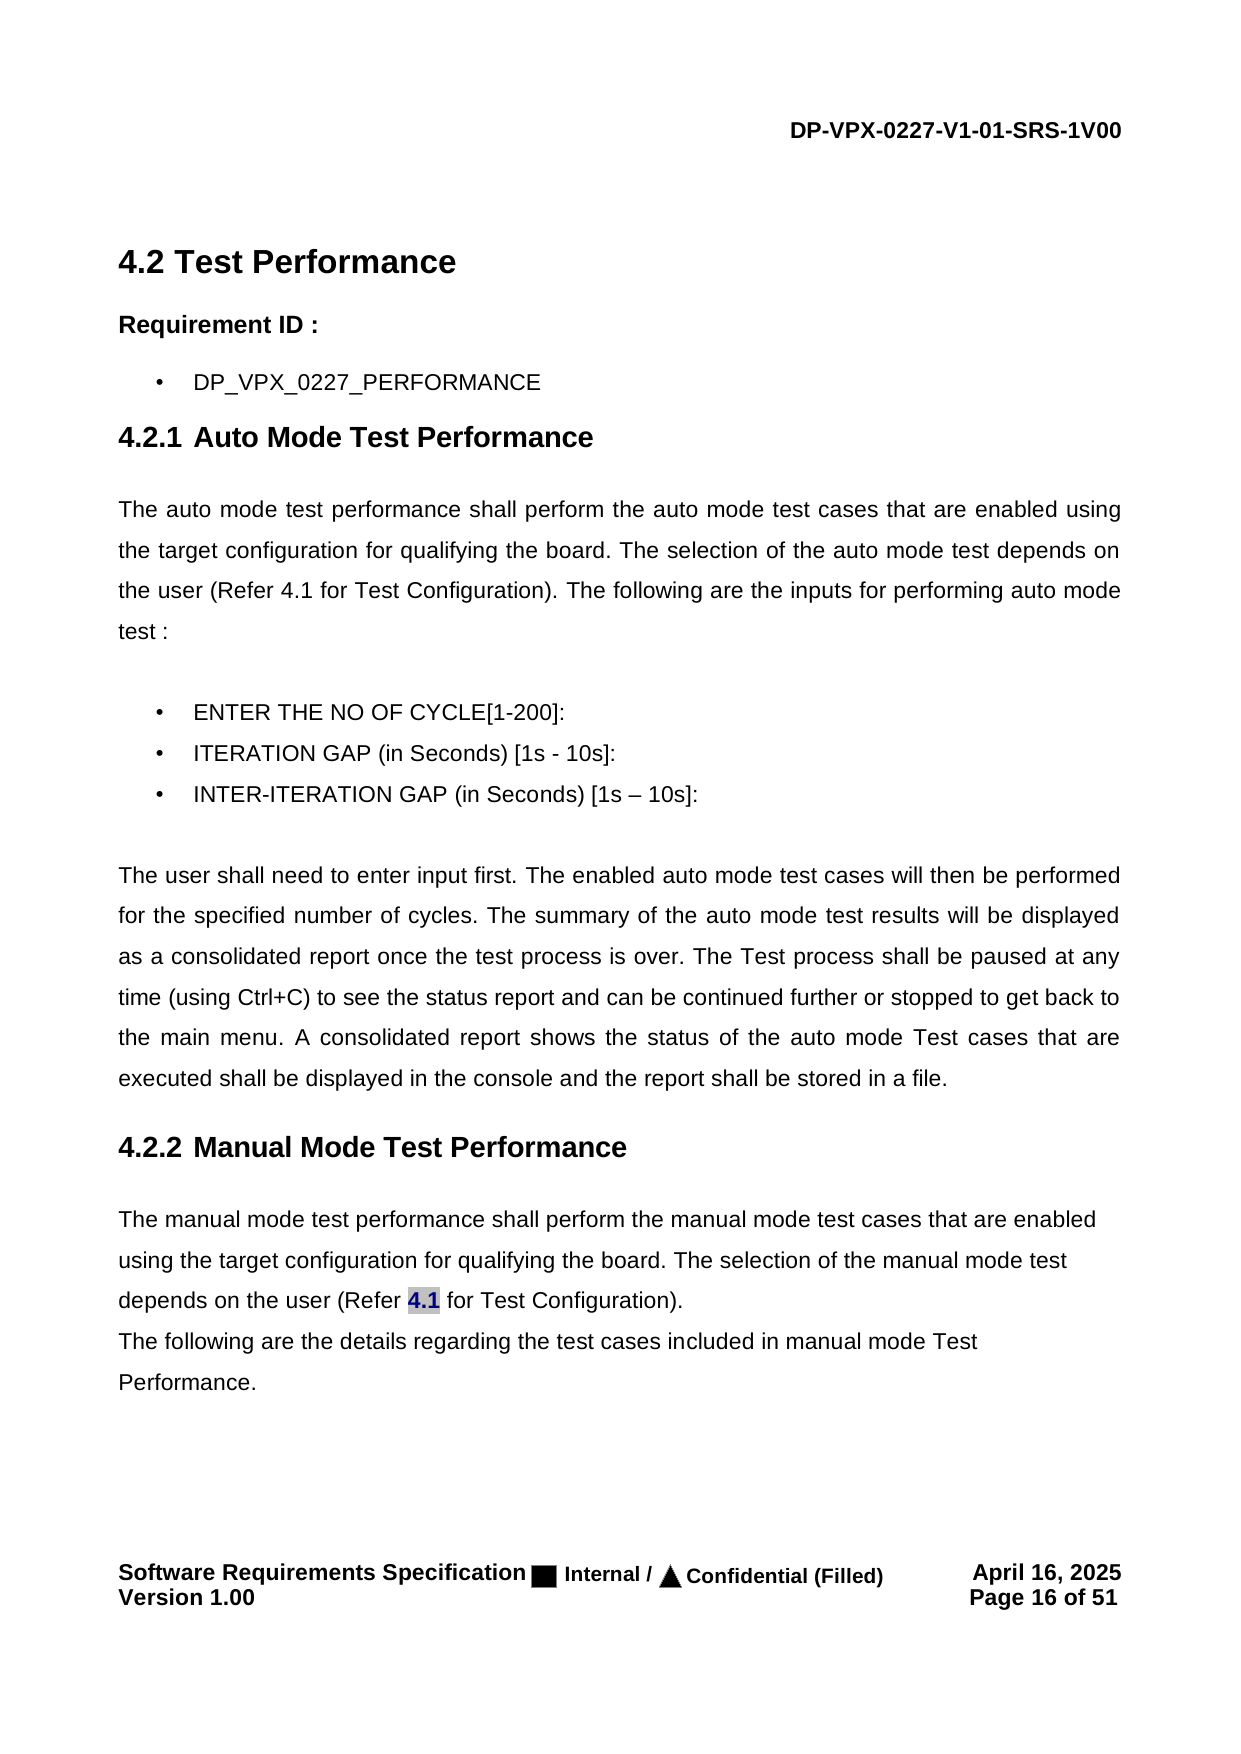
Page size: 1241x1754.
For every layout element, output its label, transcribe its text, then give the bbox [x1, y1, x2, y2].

list ENTER THE NO OF CYCLE[1-200]: [156, 699, 1122, 726]
list INTER-ITERATION GAP (in Seconds) [1s – 10s]: [156, 780, 1122, 807]
subtitle Auto Mode Test Performance [118, 420, 1122, 454]
subtitle Test Performance [118, 242, 1122, 281]
text The user shall need to enter input first. The enabled auto mode test cases will then be performed for the specified number of cycles. The summary of the auto mode test results will be displayed as a consolidated report once the test process is over. The Test process shall be paused at any time (using Ctrl+C) to see the status report and can be continued further or stopped to get back to the main menu. A consolidated report shows the status of the auto mode Test cases that are executed shall be displayed in the console and the report shall be stored in a file. [118, 861, 1122, 1091]
subtitle Manual Mode Test Performance [118, 1130, 1122, 1163]
text Requirement ID : [118, 310, 1122, 339]
list DP_VPX_0227_PERFORMANCE [156, 368, 1122, 395]
list ITERATION GAP (in Seconds) [1s - 10s]: [156, 739, 1122, 766]
text The auto mode test performance shall perform the auto mode test cases that are enabled using the target configuration for qualifying the board. The selection of the auto mode test depends on the user (Refer 4.1 for Test Configuration). The following are the inputs for performing auto mode test : [118, 496, 1122, 644]
text The manual mode test performance shall perform the manual mode test cases that are enabled using the target configuration for qualifying the board. The selection of the manual mode test depends on the user (Refer 4.1 for Test Configuration). The following are the details regarding the test cases included in manual mode Test Performance. [118, 1205, 1122, 1395]
